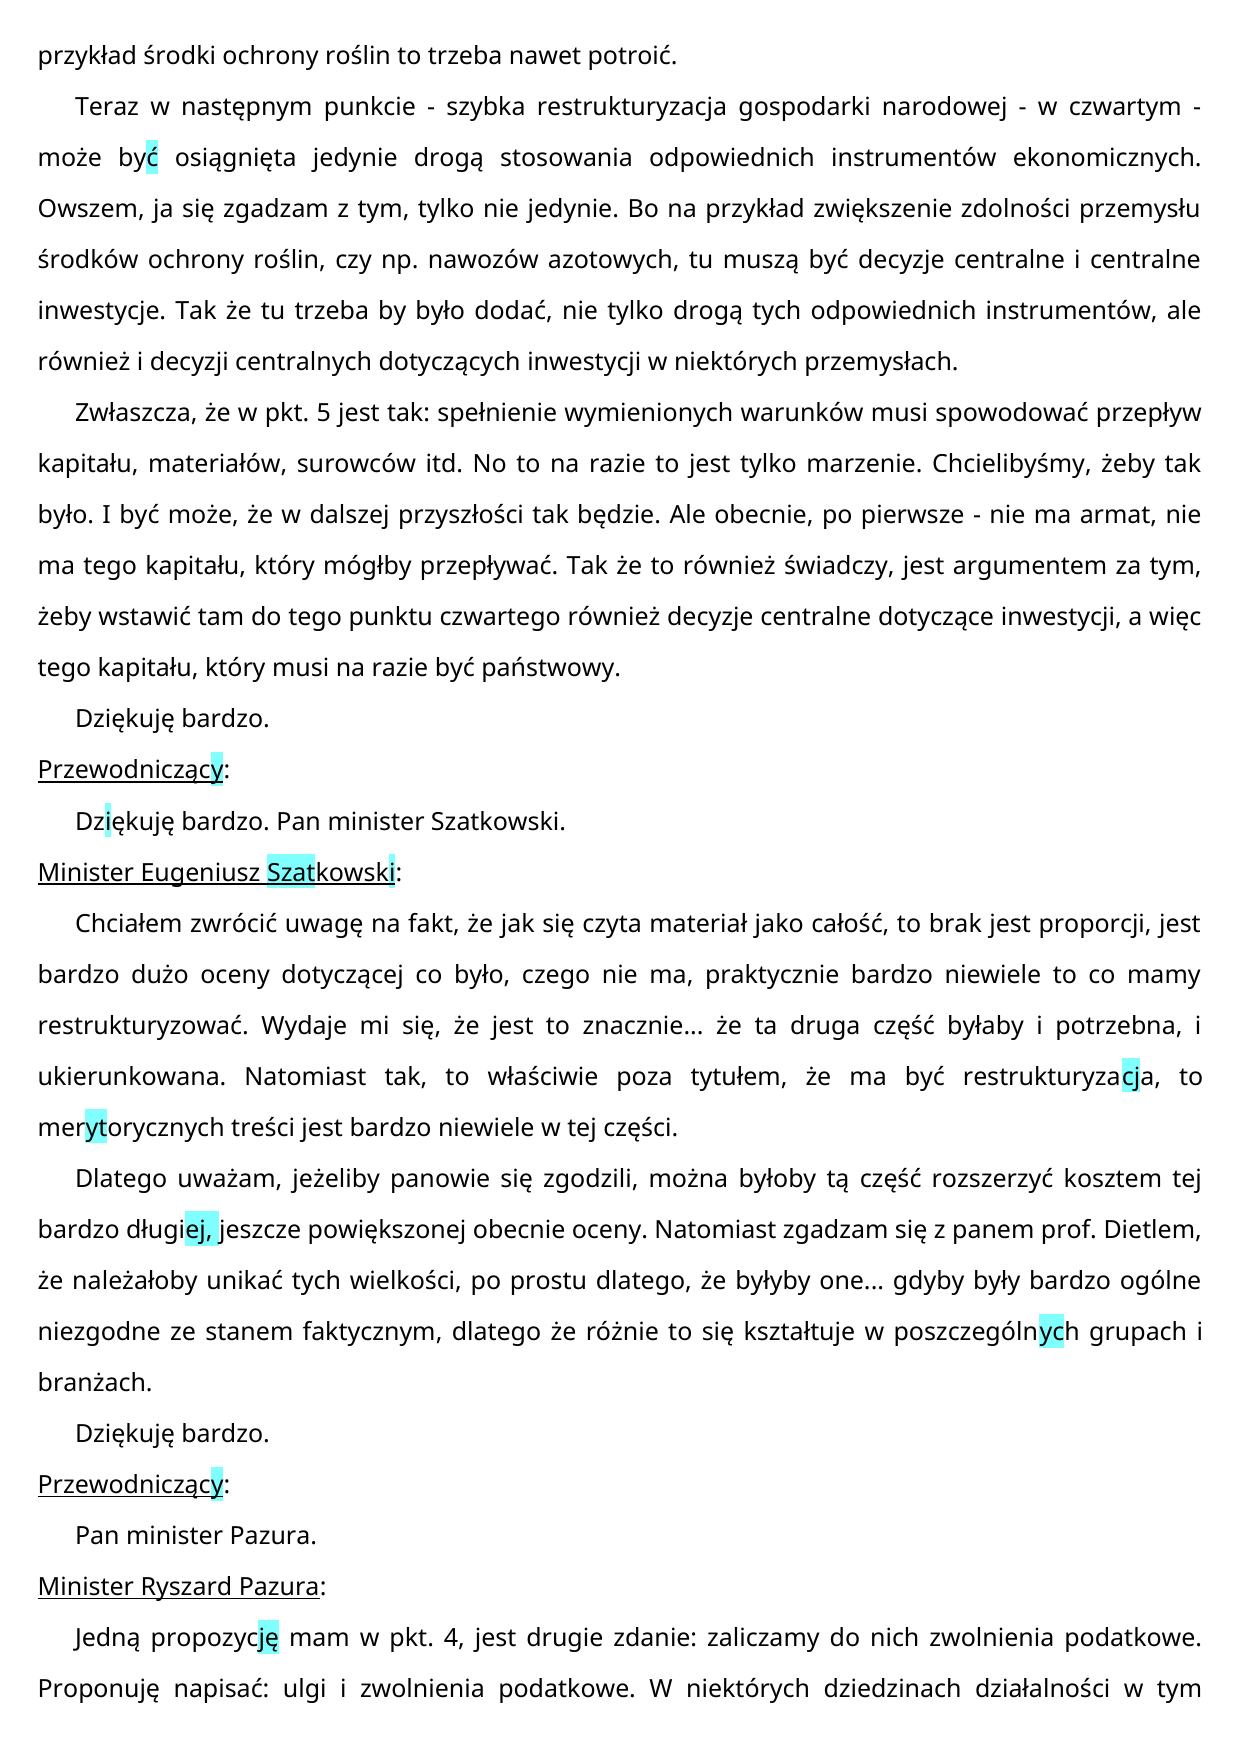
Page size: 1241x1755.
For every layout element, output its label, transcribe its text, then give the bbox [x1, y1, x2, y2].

text Dziękuję bardzo. [37, 701, 1203, 735]
text Przewodniczący: [37, 1467, 1203, 1501]
text Jedną propozycję mam w pkt. 4, jest drugie zdanie: zaliczamy do nich zwolnienia podatkowe. Proponuję napisać: ulgi i zwolnienia podatkowe. W niektórych dziedzinach działalności w tym [37, 1620, 1203, 1705]
text Zwłaszcza, że w pkt. 5 jest tak: spełnienie wymienionych warunków musi spowodować przepływ kapitału, materiałów, surowców itd. No to na razie to jest tylko marzenie. Chcielibyśmy, żeby tak było. I być może, że w dalszej przyszłości tak będzie. Ale obecnie, po pierwsze - nie ma armat, nie ma tego kapitału, który mógłby przepływać. Tak że to również świadczy, jest argumentem za tym, żeby wstawić tam do tego punktu czwartego również decyzje centralne dotyczące inwestycji, a więc tego kapitału, który musi na razie być państwowy. [37, 395, 1203, 684]
text Dziękuję bardzo. [37, 1416, 1203, 1450]
text Dlatego uważam, jeżeliby panowie się zgodzili, można byłoby tą część rozszerzyć kosztem tej bardzo długiej, jeszcze powiększonej obecnie oceny. Natomiast zgadzam się z panem prof. Dietlem, że należałoby unikać tych wielkości, po prostu dlatego, że byłyby one... gdyby były bardzo ogólne niezgodne ze stanem faktycznym, dlatego że różnie to się kształtuje w poszczególnych grupach i branżach. [37, 1160, 1203, 1399]
text Teraz w następnym punkcie - szybka restrukturyzacja gospodarki narodowej - w czwartym - może być osiągnięta jedynie drogą stosowania odpowiednich instrumentów ekonomicznych. Owszem, ja się zgadzam z tym, tylko nie jedynie. Bo na przykład zwiększenie zdolności przemysłu środków ochrony roślin, czy np. nawozów azotowych, tu muszą być decyzje centralne i centralne inwestycje. Tak że tu trzeba by było dodać, nie tylko drogą tych odpowiednich instrumentów, ale również i decyzji centralnych dotyczących inwestycji w niektórych przemysłach. [37, 88, 1203, 378]
text Pan minister Pazura. [37, 1518, 1203, 1552]
text przykład środki ochrony roślin to trzeba nawet potroić. [37, 37, 1203, 72]
text Minister Ryszard Pazura: [37, 1569, 1203, 1603]
text Dziękuję bardzo. Pan minister Szatkowski. [37, 803, 1203, 837]
text Chciałem zwrócić uwagę na fakt, że jak się czyta materiał jako całość, to brak jest proporcji, jest bardzo dużo oceny dotyczącej co było, czego nie ma, praktycznie bardzo niewiele to co mamy restrukturyzować. Wydaje mi się, że jest to znacznie... że ta druga część byłaby i potrzebna, i ukierunkowana. Natomiast tak, to właściwie poza tytułem, że ma być restrukturyzacja, to merytorycznych treści jest bardzo niewiele w tej części. [37, 905, 1203, 1143]
text Minister Eugeniusz Szatkowski: [37, 854, 1203, 888]
text Przewodniczący: [37, 752, 1203, 786]
